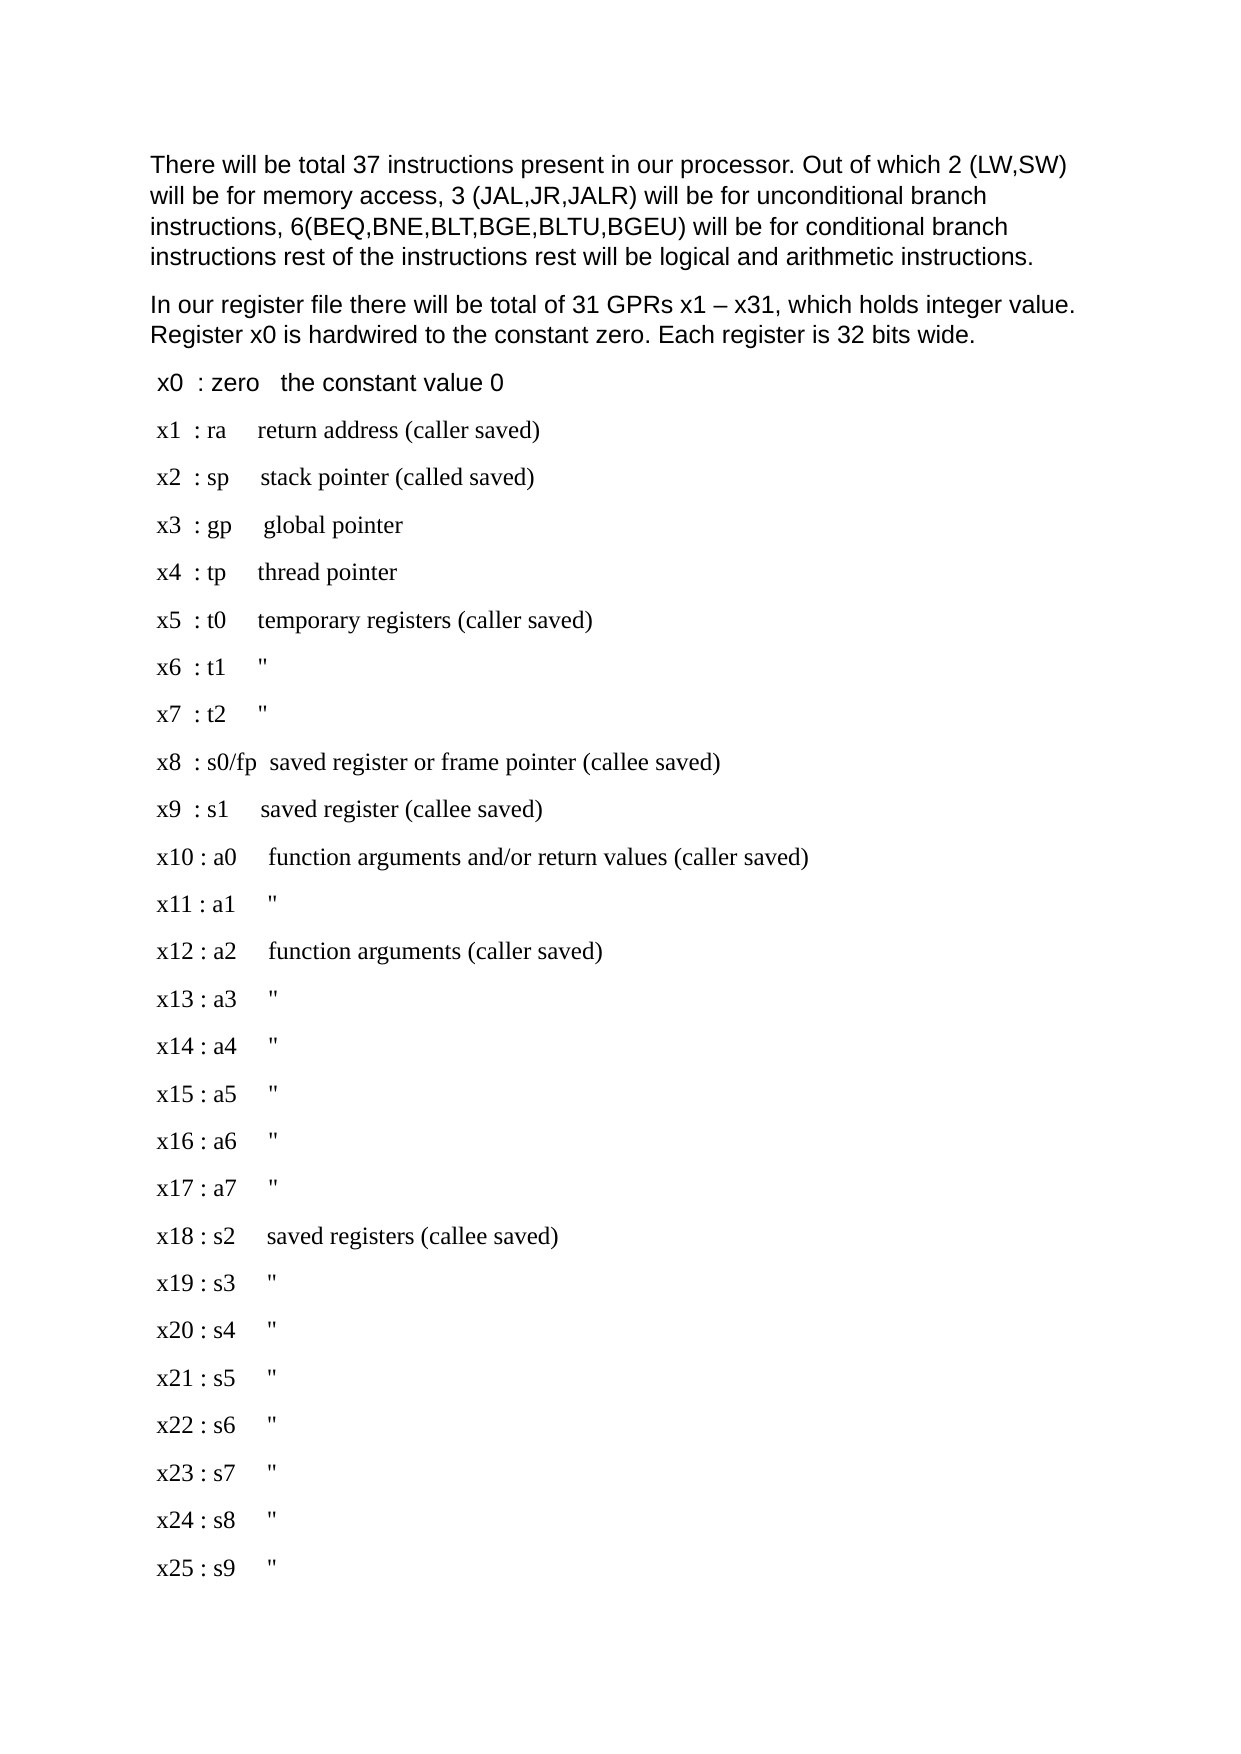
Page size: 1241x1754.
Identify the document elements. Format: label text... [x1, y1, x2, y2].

text There will be total 37 instructions present in our processor. Out of which 2 (LW,SW) will be for memory access, 3 (JAL,JR,JALR) will be for unconditional branch instructions, 6(BEQ,BNE,BLT,BGE,BLTU,BGEU) will be for conditional branch instructions rest of the instructions rest will be logical and arithmetic instructions. [150, 150, 1090, 271]
text x21 : s5 " [150, 1363, 1090, 1392]
text x20 : s4 " [150, 1316, 1090, 1344]
text x2 : sp stack pointer (called saved) [150, 462, 1090, 491]
text In our register file there will be total of 31 GPRs x1 – x31, which holds integer value. Register x0 is hardwired to the constant zero. Each register is 32 bits wide. [150, 289, 1090, 349]
text x16 : a6 " [150, 1126, 1090, 1155]
text x3 : gp global pointer [150, 510, 1090, 539]
text x7 : t2 " [150, 699, 1090, 728]
text x8 : s0/fp saved register or frame pointer (callee saved) [150, 747, 1090, 776]
text x1 : ra return address (caller saved) [150, 415, 1090, 444]
text x9 : s1 saved register (callee saved) [150, 794, 1090, 823]
text x24 : s8 " [150, 1505, 1090, 1534]
text x0 : zero the constant value 0 [150, 368, 1090, 396]
text x22 : s6 " [150, 1410, 1090, 1439]
text x15 : a5 " [150, 1079, 1090, 1107]
text x18 : s2 saved registers (callee saved) [150, 1221, 1090, 1249]
text x19 : s3 " [150, 1268, 1090, 1297]
text x4 : tp thread pointer [150, 557, 1090, 586]
text x14 : a4 " [150, 1031, 1090, 1060]
text x25 : s9 " [150, 1553, 1090, 1581]
text x6 : t1 " [150, 652, 1090, 681]
text x13 : a3 " [150, 984, 1090, 1013]
text x5 : t0 temporary registers (caller saved) [150, 605, 1090, 633]
text x12 : a2 function arguments (caller saved) [150, 936, 1090, 965]
text x11 : a1 " [150, 889, 1090, 918]
text x17 : a7 " [150, 1173, 1090, 1202]
text x23 : s7 " [150, 1458, 1090, 1487]
text x10 : a0 function arguments and/or return values (caller saved) [150, 842, 1090, 870]
